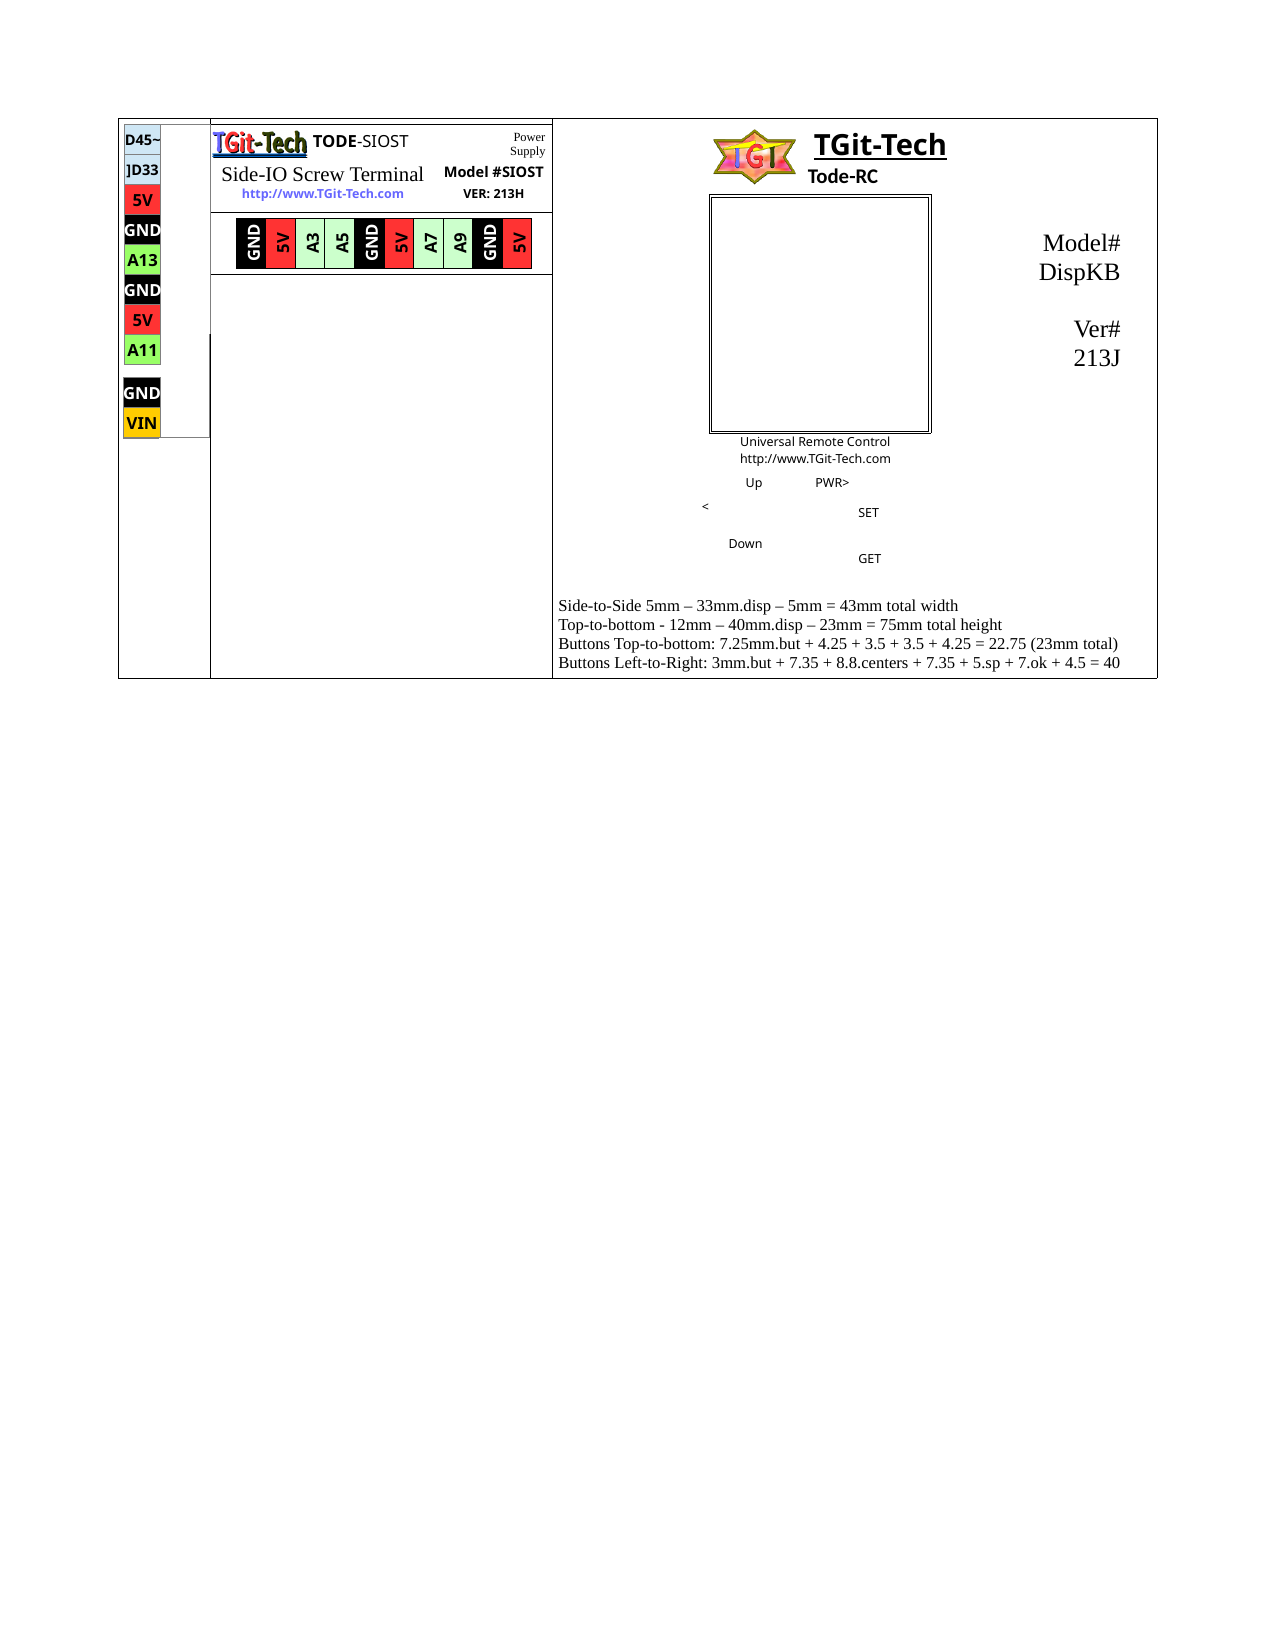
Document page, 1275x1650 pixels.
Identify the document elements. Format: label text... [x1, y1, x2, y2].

table_header Side-to-Side 5mm – 33mm.disp – 5mm = 43mm total width Top-to-bottom - 12mm – 40mm.disp – 23mm = 75mm total height Buttons Top-to-bottom: 7.25mm.but + 4.25 + 3.5 + 3.5 + 4.25 = 22.75 (23mm total) Buttons Left-to-Right: 3mm.but + 7.35 + 8.8.centers + 7.35 + 5.sp + 7.ok + 4.5 = 40 [553, 119, 1157, 678]
table_cell http://www.TGit-Tech.com [211, 186, 436, 203]
table_cell SET [858, 498, 887, 521]
table_cell [815, 521, 858, 567]
table_cell [963, 431, 1120, 596]
table_header GND [473, 219, 502, 268]
table_cell Down [719, 521, 762, 567]
table_cell < [702, 498, 719, 521]
table_cell PWR> [815, 474, 858, 498]
table_cell [589, 431, 677, 596]
table_cell GET [858, 521, 887, 567]
table_header GND [237, 219, 265, 268]
table_cell VER: 213H [436, 186, 551, 203]
table_cell [888, 521, 929, 567]
table_cell [929, 521, 938, 567]
picture [211, 130, 309, 160]
table_header [211, 275, 552, 678]
table_cell Model #SIOST [436, 162, 551, 186]
table_cell [702, 474, 719, 498]
table_header A5 [325, 219, 354, 268]
table_header TODE-SIOST [211, 130, 436, 162]
table_header Power Supply [436, 130, 551, 162]
table_header 5V [266, 219, 295, 268]
table_cell [211, 213, 552, 273]
table_header A9 [444, 219, 472, 268]
table_header GND [355, 219, 384, 268]
table_cell [929, 498, 938, 521]
table_cell [815, 498, 858, 521]
table_cell [762, 498, 815, 521]
table_header Universal Remote Control http://www.TGit-Tech.com [702, 433, 929, 474]
table_cell [677, 194, 709, 431]
table_header [211, 125, 552, 212]
table_header [589, 124, 677, 194]
table_cell Side-IO Screw Terminal [211, 162, 436, 186]
table_cell [589, 194, 677, 431]
table_cell [677, 431, 963, 596]
picture [710, 126, 799, 186]
table_cell Up [719, 474, 762, 498]
table_cell [858, 474, 887, 498]
table_header 5V [385, 219, 413, 268]
table_header [119, 119, 210, 678]
table_cell Model# DispKB Ver# 213J [963, 194, 1120, 431]
table_header [929, 433, 938, 474]
table_header [211, 119, 552, 124]
table_cell [762, 521, 815, 567]
table_cell [762, 474, 815, 498]
table_cell [929, 474, 938, 498]
table_header TGit-Tech Tode-RC [677, 124, 963, 194]
table_cell [888, 498, 929, 521]
table_cell [719, 498, 762, 521]
table_cell [712, 198, 928, 431]
table_header A3 [296, 219, 324, 268]
table_cell [702, 521, 719, 567]
table_cell [932, 194, 963, 431]
table_header A7 [414, 219, 443, 268]
table_header 5V [503, 219, 531, 268]
table_header [963, 124, 1120, 194]
table_cell [888, 474, 929, 498]
